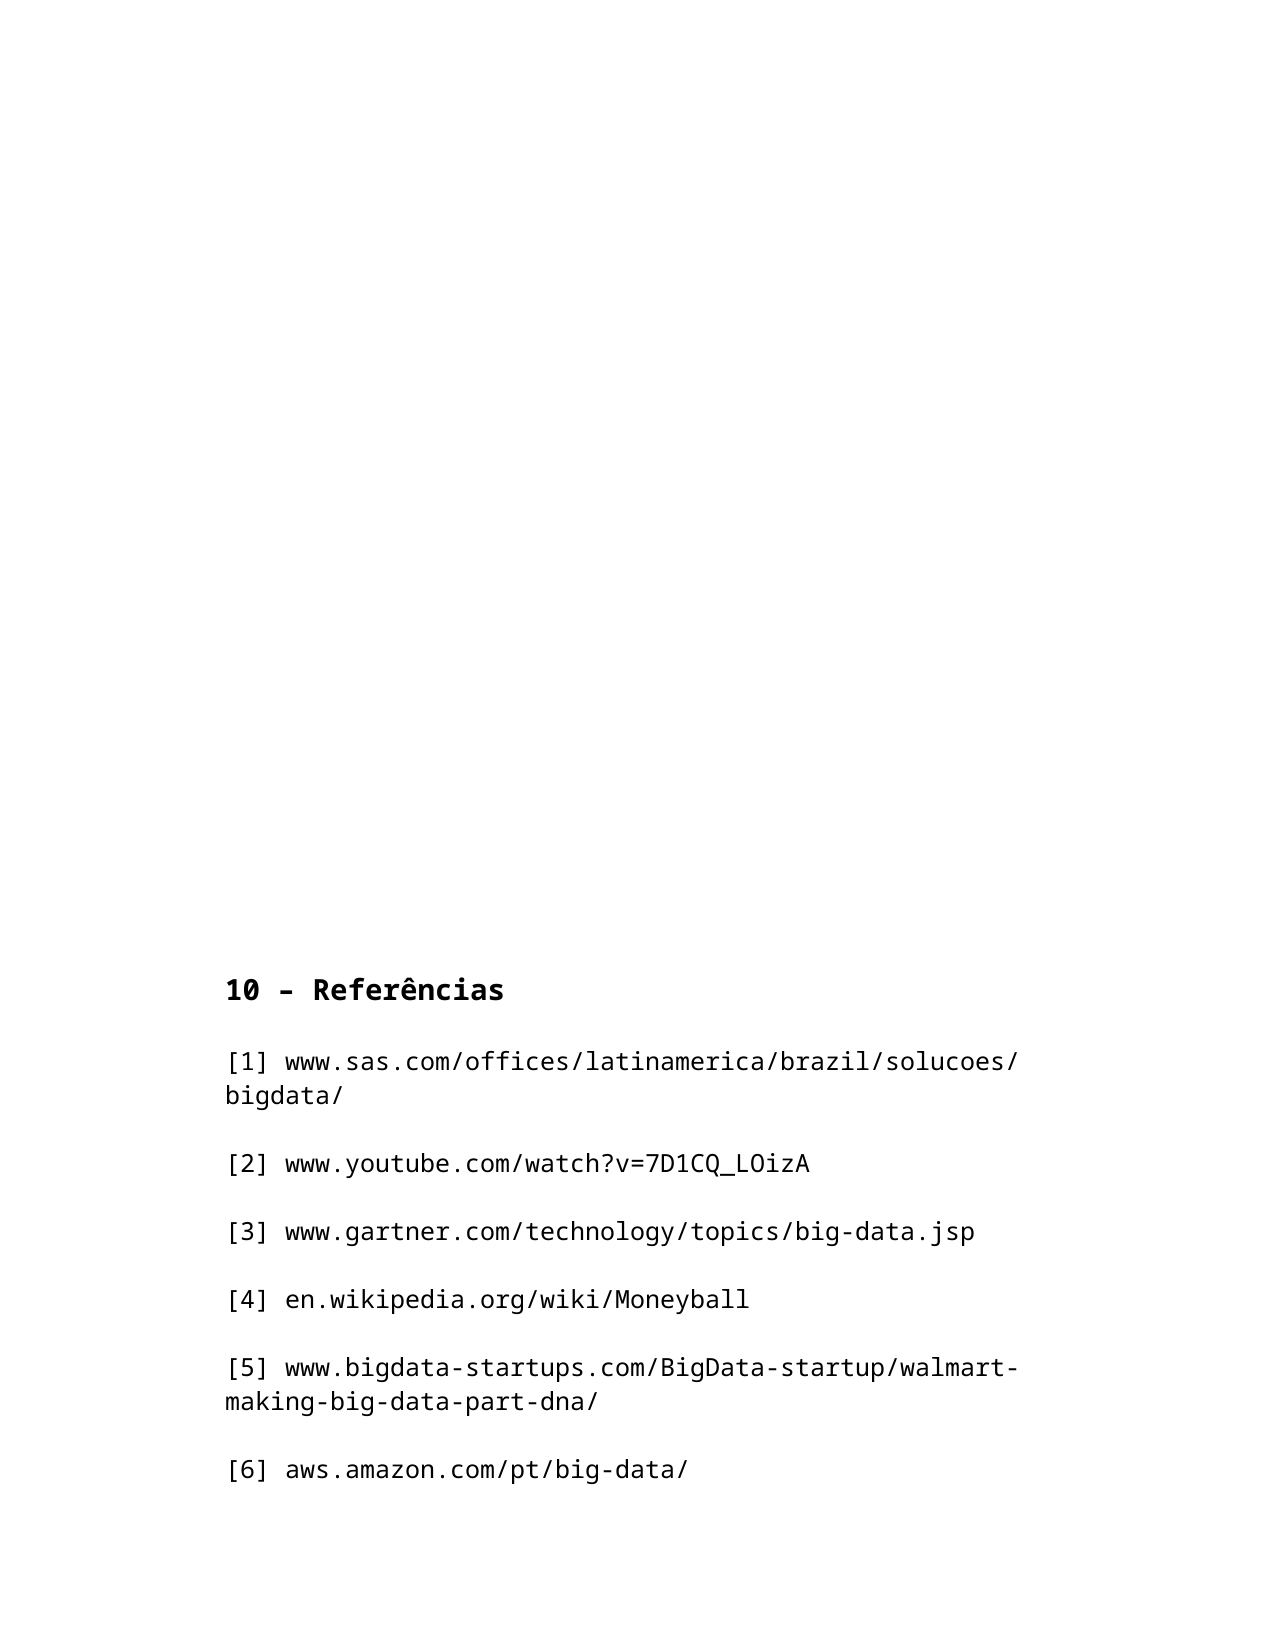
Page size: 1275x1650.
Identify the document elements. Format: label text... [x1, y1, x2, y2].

text [2] www.youtube.com/watch?v=7D1CQ_LOizA [225, 1146, 1050, 1180]
text 10 – Referências [225, 970, 1050, 1009]
text [1] www.sas.com/offices/latinamerica/brazil/solucoes/ bigdata/ [225, 1043, 1050, 1112]
text [6] aws.amazon.com/pt/big-data/ [225, 1452, 1050, 1486]
text [5] www.bigdata-startups.com/BigData-startup/walmart- making-big-data-part-dna/ [225, 1350, 1050, 1418]
text [4] en.wikipedia.org/wiki/Moneyball [225, 1282, 1050, 1316]
text [3] www.gartner.com/technology/topics/big-data.jsp [225, 1214, 1050, 1248]
